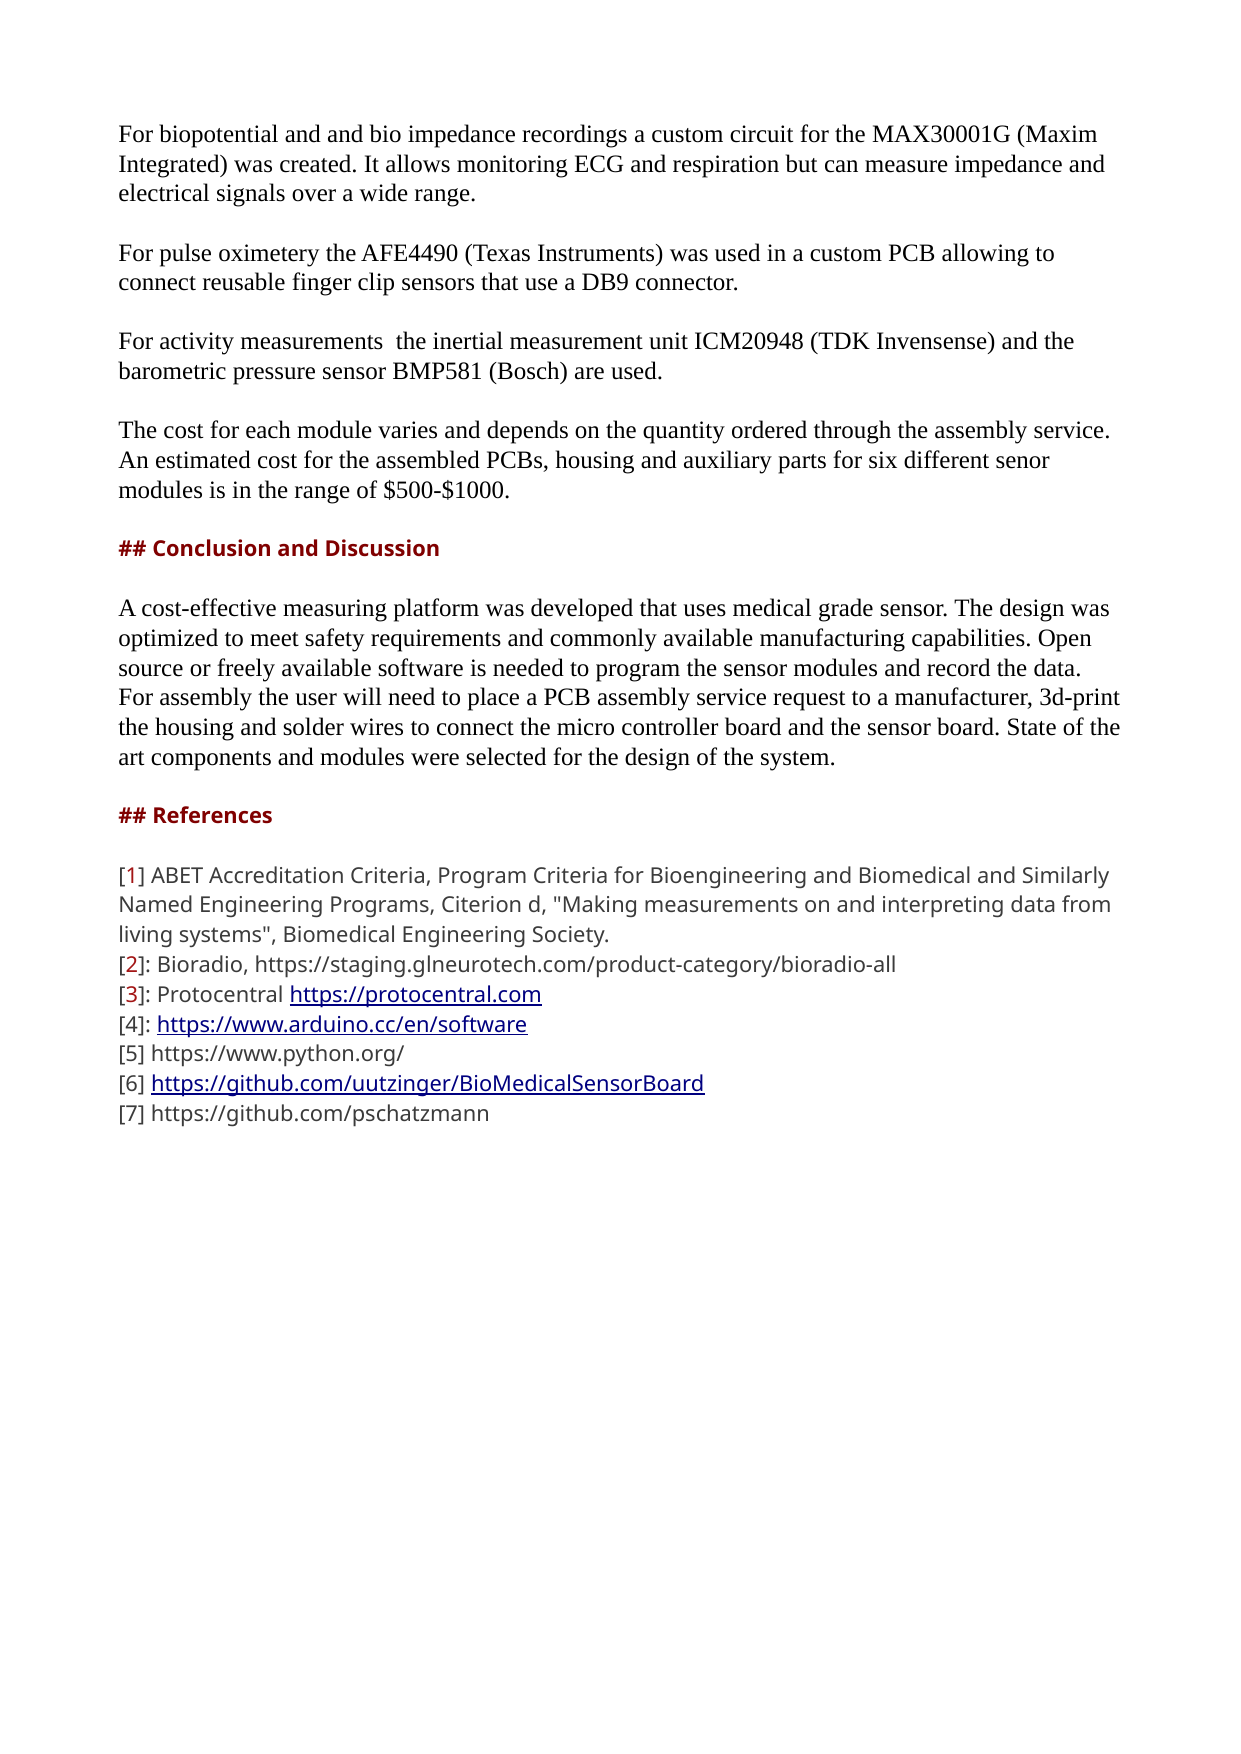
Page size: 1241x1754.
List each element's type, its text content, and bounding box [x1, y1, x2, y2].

text For pulse oximetery the AFE4490 (Texas Instruments) was used in a custom PCB allowing to connect reusable finger clip sensors that use a DB9 connector. [118, 237, 1122, 296]
text [7] https://github.com/pschatzmann [118, 1098, 1122, 1128]
text [5] https://www.python.org/ [118, 1038, 1122, 1068]
text [4]: https://www.arduino.cc/en/software [118, 1009, 1122, 1038]
text The cost for each module varies and depends on the quantity ordered through the assembly service. An estimated cost for the assembled PCBs, housing and auxiliary parts for six different senor modules is in the range of $500-$1000. [118, 414, 1122, 503]
text A cost-effective measuring platform was developed that uses medical grade sensor. The design was optimized to meet safety requirements and commonly available manufacturing capabilities. Open source or freely available software is needed to program the sensor modules and record the data. For assembly the user will need to place a PCB assembly service request to a manufacturer, 3d-print the housing and solder wires to connect the micro controller board and the sensor board. State of the art components and modules were selected for the design of the system. [118, 592, 1122, 771]
text [1] ABET Accreditation Criteria, Program Criteria for Bioengineering and Biomedical and Similarly Named Engineering Programs, Citerion d, "Making measurements on and interpreting data from living systems", Biomedical Engineering Society. [118, 860, 1122, 949]
text [2]: Bioradio, https://staging.glneurotech.com/product-category/bioradio-all [118, 949, 1122, 979]
text [3]: Protocentral https://protocentral.com [118, 979, 1122, 1009]
text [6] https://github.com/uutzinger/BioMedicalSensorBoard [118, 1068, 1122, 1098]
text ## Conclusion and Discussion [118, 533, 1122, 563]
text For activity measurements the inertial measurement unit ICM20948 (TDK Invensense) and the barometric pressure sensor BMP581 (Bosch) are used. [118, 326, 1122, 385]
text ## References [118, 800, 1122, 830]
text For biopotential and and bio impedance recordings a custom circuit for the MAX30001G (Maxim Integrated) was created. It allows monitoring ECG and respiration but can measure impedance and electrical signals over a wide range. [118, 118, 1122, 207]
